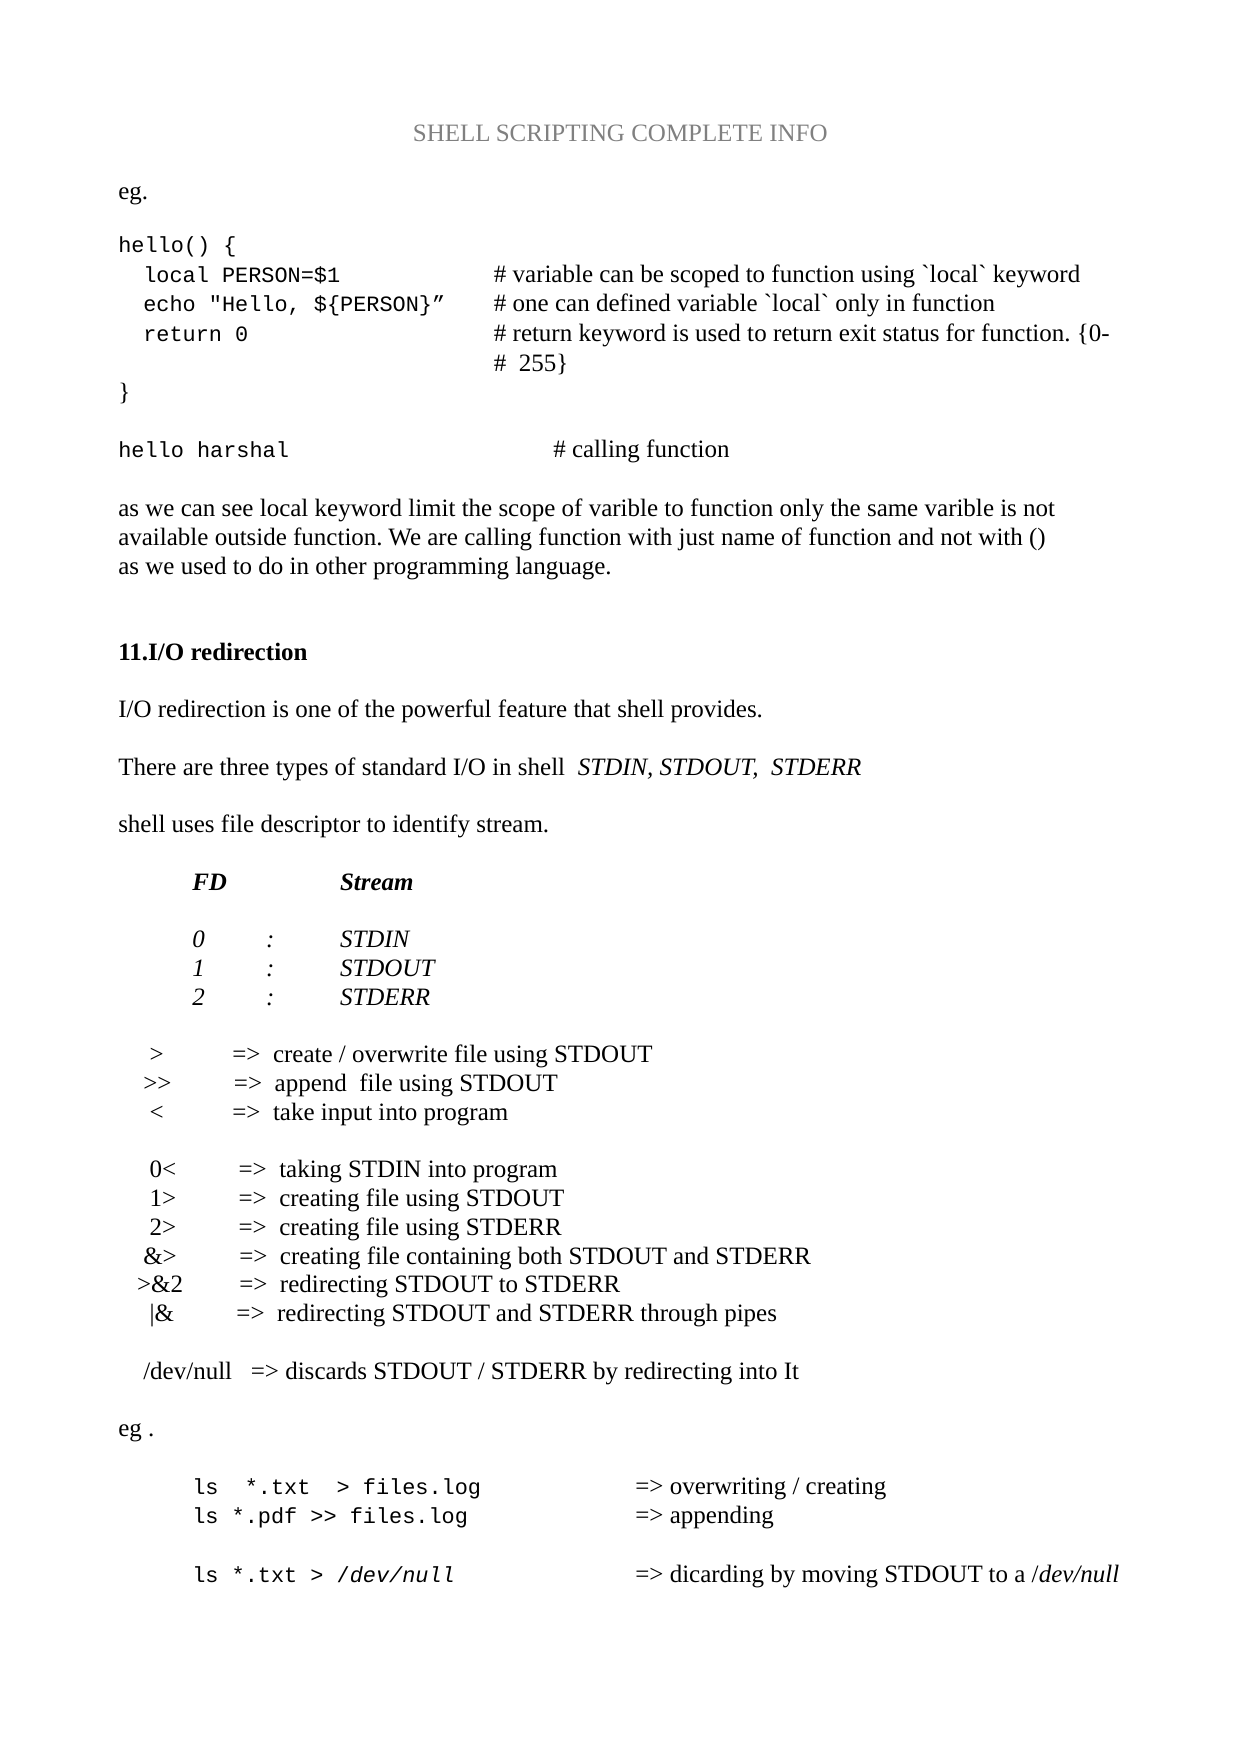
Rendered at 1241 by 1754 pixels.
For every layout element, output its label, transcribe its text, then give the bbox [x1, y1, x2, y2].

text >> => append file using STDOUT [118, 1068, 1122, 1097]
text 11.I/O redirection [118, 637, 1122, 666]
text echo "Hello, ${PERSON}” # one can defined variable `local` only in function [118, 288, 1122, 318]
text ls *.txt > /dev/null => dicarding by moving STDOUT to a /dev/null [118, 1559, 1122, 1589]
text There are three types of standard I/O in shell STDIN, STDOUT, STDERR [118, 752, 1122, 781]
text I/O redirection is one of the powerful feature that shell provides. [118, 694, 1122, 723]
text as we can see local keyword limit the scope of varible to function only the same varible is not available outside function. We are calling function with just name of function and not with () [118, 493, 1122, 551]
text local PERSON=$1 # variable can be scoped to function using `local` keyword [118, 259, 1122, 288]
text |& => redirecting STDOUT and STDERR through pipes [118, 1298, 1122, 1327]
text < => take input into program [118, 1097, 1122, 1126]
text &> => creating file containing both STDOUT and STDERR [118, 1241, 1122, 1269]
text eg . [118, 1413, 1122, 1442]
text ls *.txt > files.log => overwriting / creating [118, 1471, 1122, 1501]
text 1> => creating file using STDOUT [118, 1183, 1122, 1212]
text 0 : STDIN [118, 924, 1122, 953]
text 0< => taking STDIN into program [118, 1154, 1122, 1183]
text eg. [118, 176, 1122, 205]
text 2 : STDERR [118, 982, 1122, 1011]
text } [118, 377, 1122, 406]
text return 0 # return keyword is used to return exit status for function. {0- # 255} [118, 318, 1122, 377]
text >&2 => redirecting STDOUT to STDERR [118, 1269, 1122, 1298]
text ls *.pdf >> files.log => appending [118, 1501, 1122, 1531]
text hello harshal # calling function [118, 434, 1122, 464]
text hello() { [118, 234, 1122, 259]
text 1 : STDOUT [118, 953, 1122, 982]
text shell uses file descriptor to identify stream. [118, 809, 1122, 838]
text /dev/null => discards STDOUT / STDERR by redirecting into It [118, 1356, 1122, 1384]
text 2> => creating file using STDERR [118, 1212, 1122, 1241]
text FD Stream [118, 867, 1122, 896]
text as we used to do in other programming language. [118, 551, 1122, 579]
text > => create / overwrite file using STDOUT [118, 1039, 1122, 1068]
